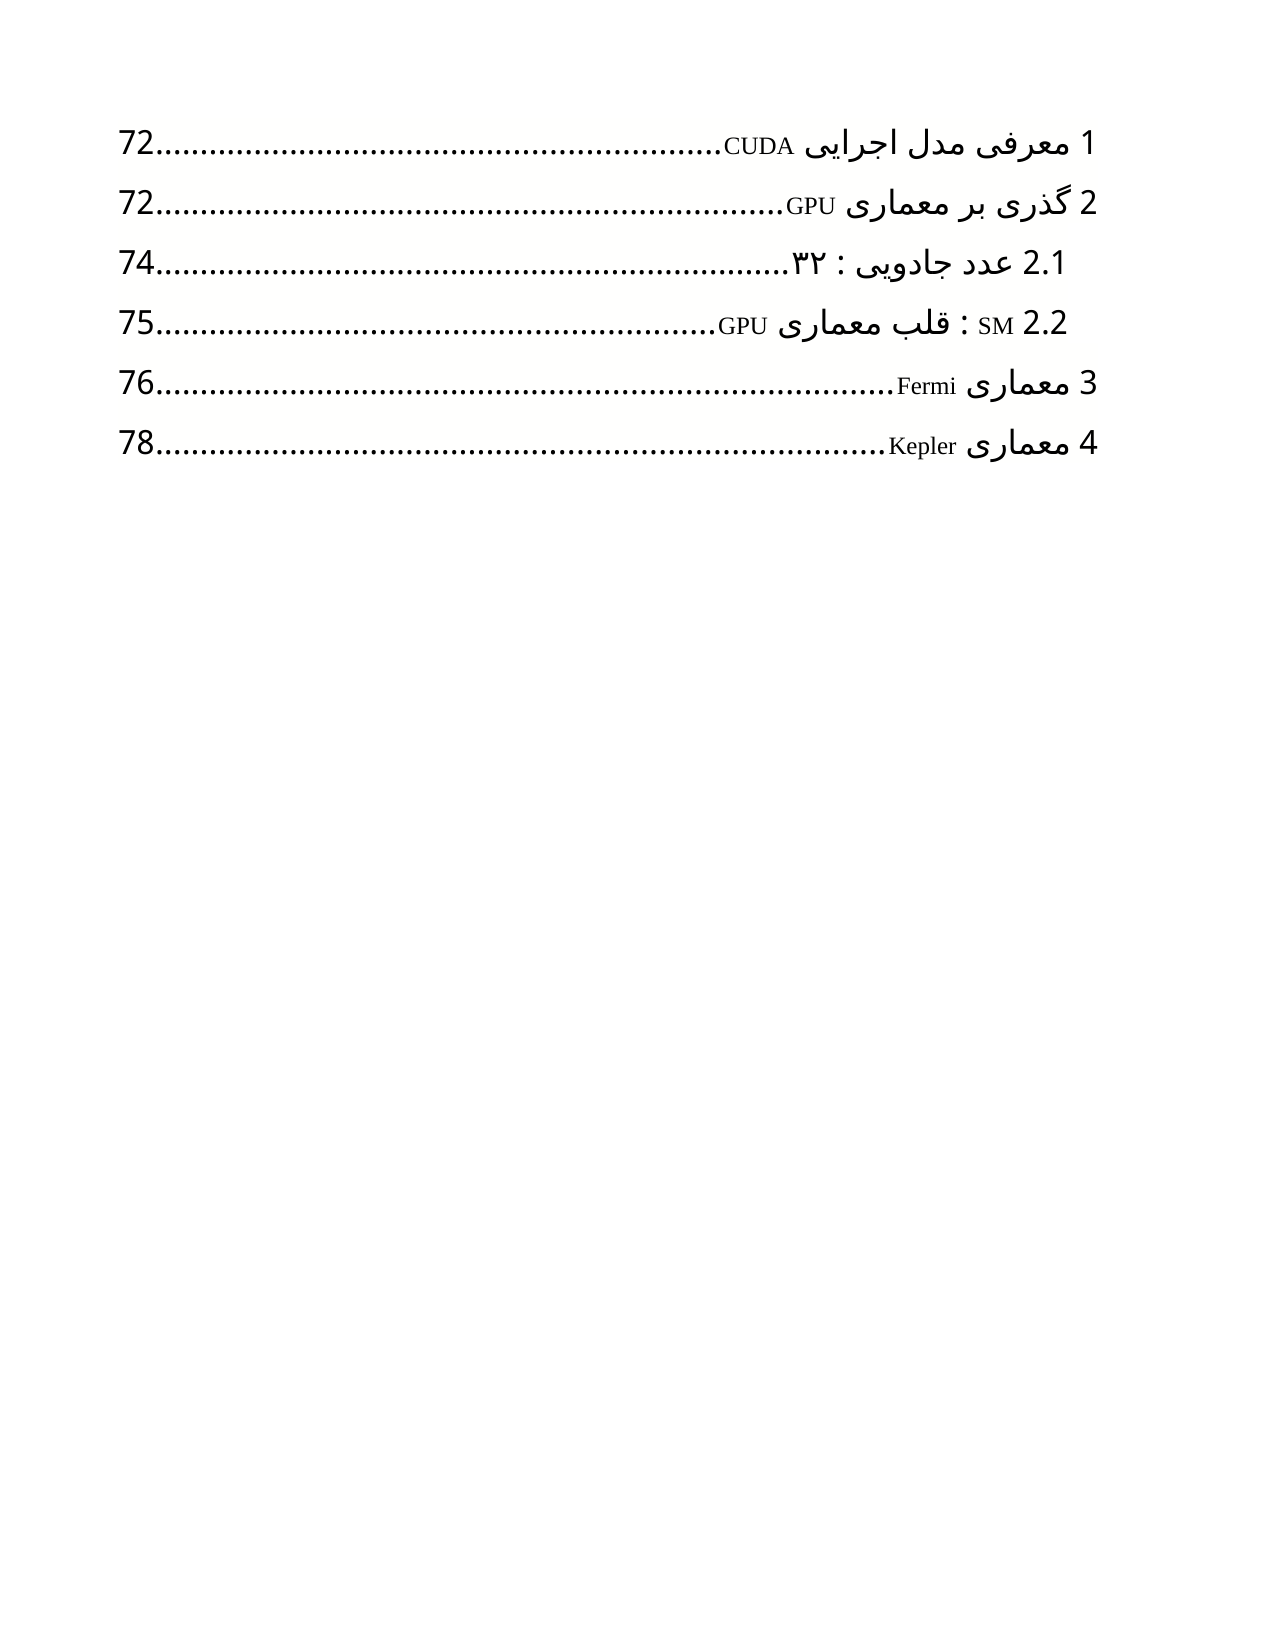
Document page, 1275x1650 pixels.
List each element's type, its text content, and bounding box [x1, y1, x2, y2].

text 2.1 عدد جادویی : ۳۲ 74 [118, 238, 1068, 283]
text 3 معماری Fermi 76 [118, 358, 1098, 403]
text 2.2 SM‌ : قلب معماری GPU 75 [118, 298, 1068, 343]
text 4 معماری Kepler 78 [118, 418, 1098, 463]
text 2 گذری بر معماری GPU 72 [118, 178, 1098, 223]
text 1 معرفی مدل اجرایی CUDA 72 [118, 118, 1098, 163]
